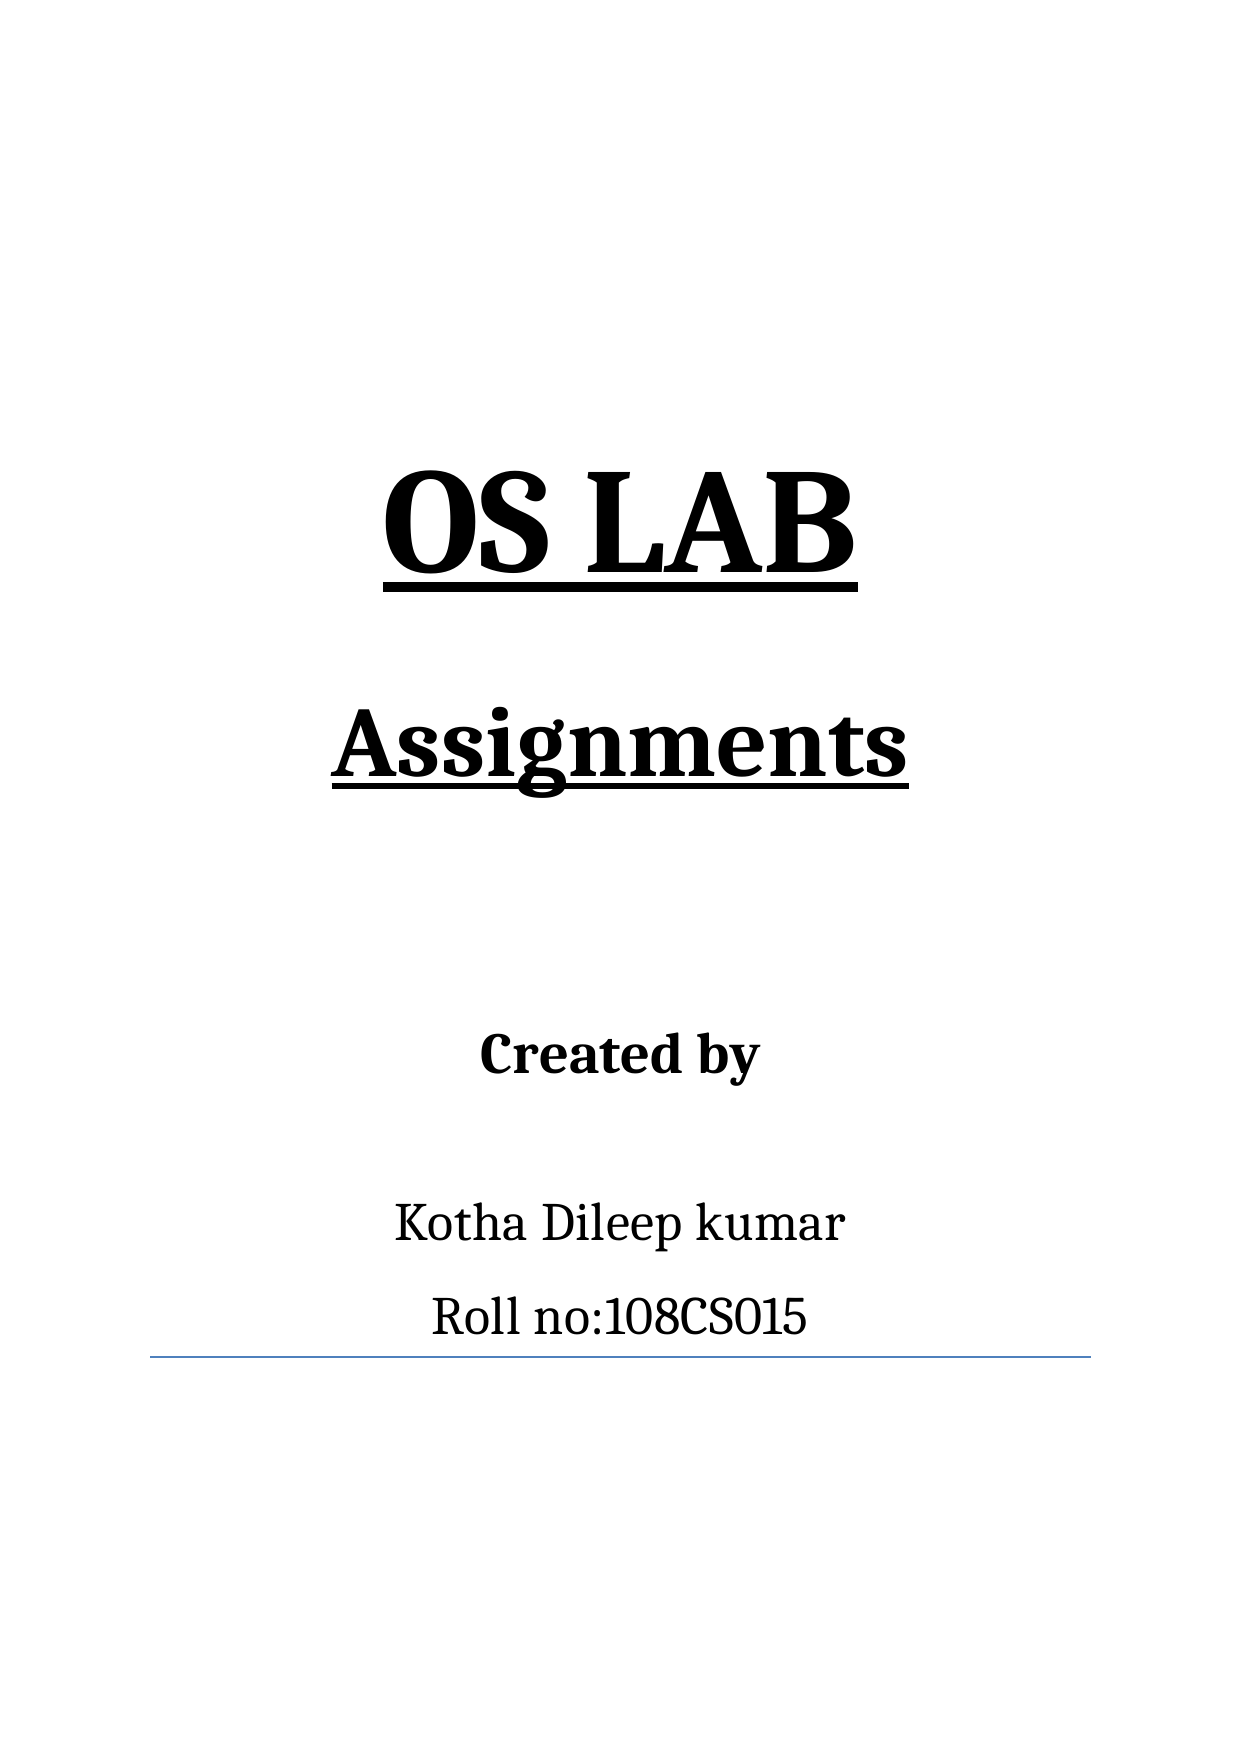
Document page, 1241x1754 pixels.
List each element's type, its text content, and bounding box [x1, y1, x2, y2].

subtitle Created by [150, 1021, 1091, 1088]
title Kotha Dileep kumar [150, 1192, 1091, 1254]
subtitle OS LAB [150, 438, 1091, 610]
title Roll no:108CS015 [150, 1285, 1091, 1356]
subtitle Assignments [150, 686, 1091, 801]
